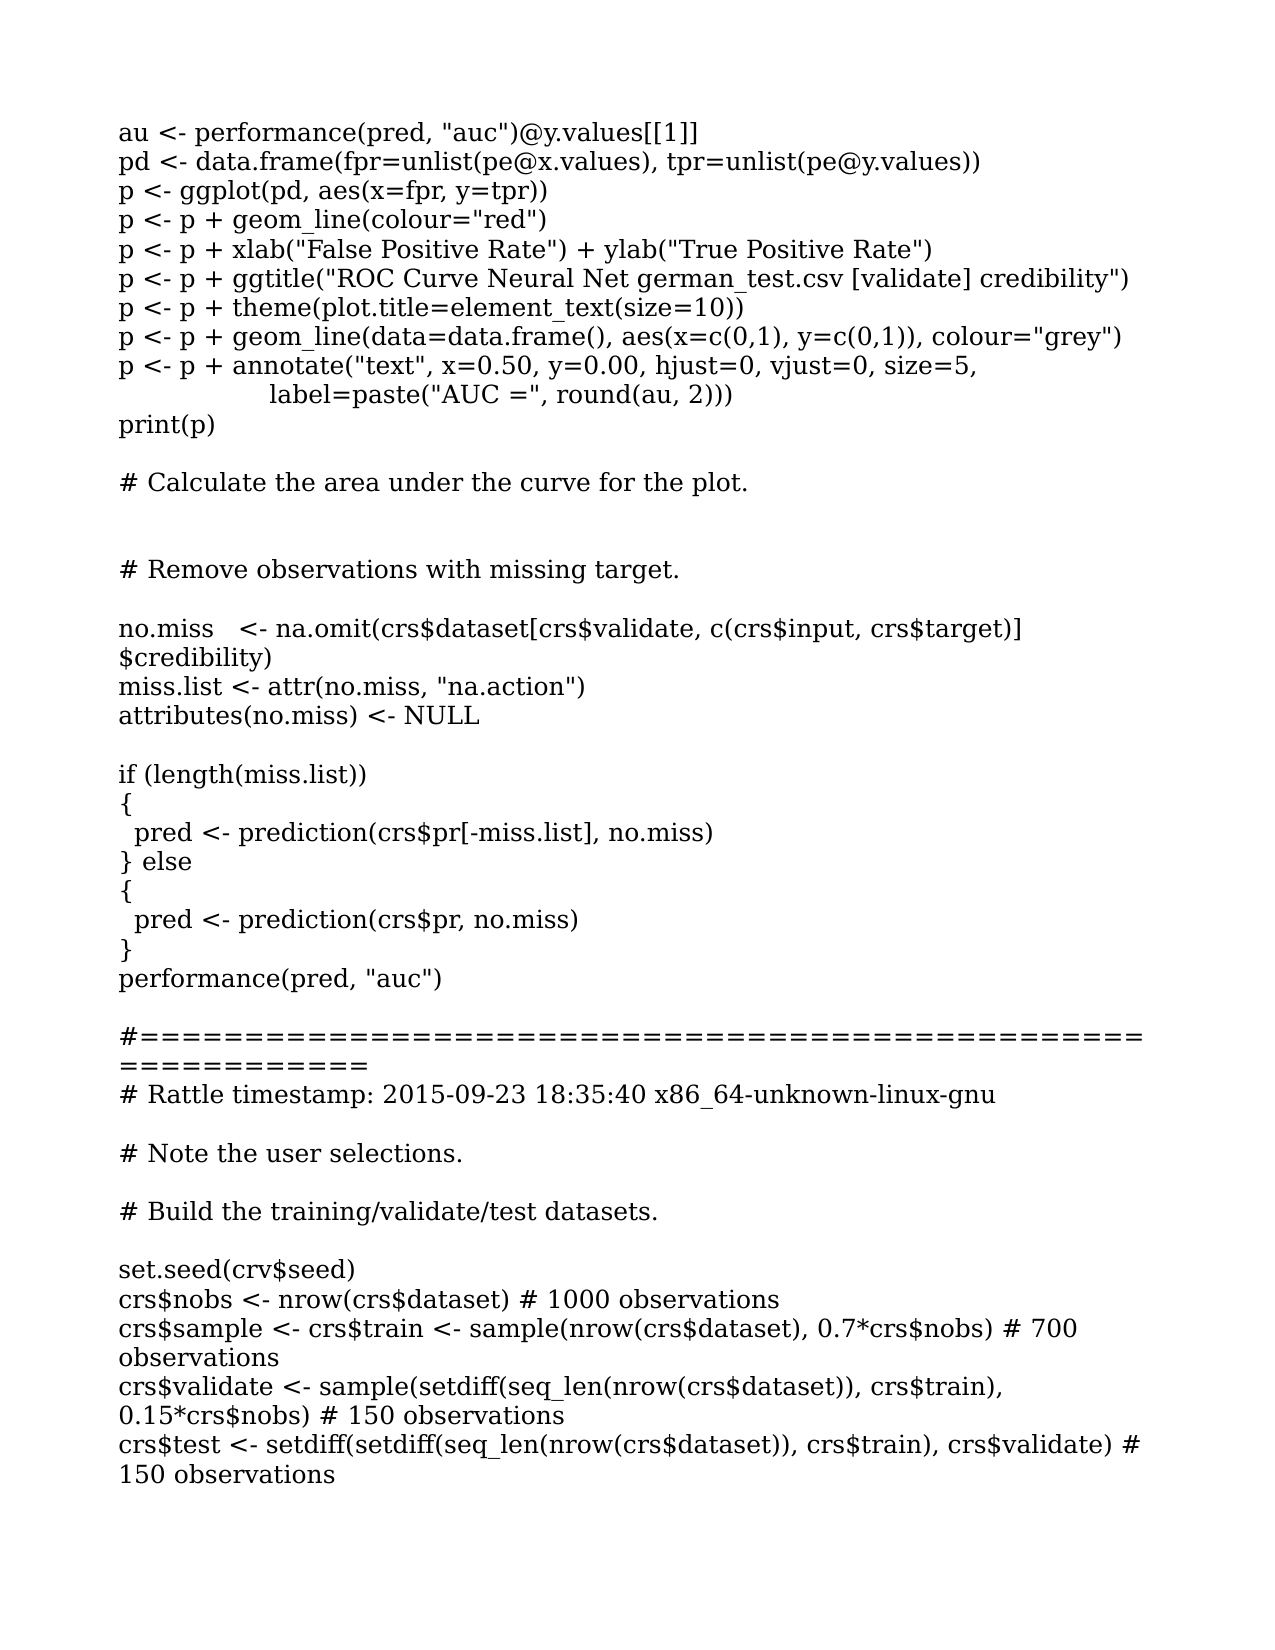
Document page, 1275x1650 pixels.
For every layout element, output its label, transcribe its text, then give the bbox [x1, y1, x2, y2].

text no.miss <- na.omit(crs$dataset[crs$validate, c(crs$input, crs$target)]$credibility) [118, 614, 1157, 672]
text pred <- prediction(crs$pr, no.miss) [118, 906, 1157, 935]
text print(p) [118, 410, 1157, 439]
text p <- p + annotate("text", x=0.50, y=0.00, hjust=0, vjust=0, size=5, [118, 351, 1157, 381]
text p <- p + geom_line(colour="red") [118, 206, 1157, 235]
text #============================================================ [118, 1022, 1157, 1081]
text miss.list <- attr(no.miss, "na.action") [118, 672, 1157, 701]
text au <- performance(pred, "auc")@y.values[[1]] [118, 118, 1157, 147]
text pred <- prediction(crs$pr[-miss.list], no.miss) [118, 818, 1157, 847]
text crs$validate <- sample(setdiff(seq_len(nrow(crs$dataset)), crs$train), 0.15*crs$nobs) # 150 observations [118, 1372, 1157, 1431]
text p <- p + xlab("False Positive Rate") + ylab("True Positive Rate") [118, 235, 1157, 264]
text # Build the training/validate/test datasets. [118, 1197, 1157, 1226]
text } [118, 935, 1157, 964]
text p <- p + geom_line(data=data.frame(), aes(x=c(0,1), y=c(0,1)), colour="grey") [118, 322, 1157, 351]
text } else [118, 847, 1157, 876]
text set.seed(crv$seed) [118, 1256, 1157, 1285]
text label=paste("AUC =", round(au, 2))) [118, 381, 1157, 410]
text p <- p + theme(plot.title=element_text(size=10)) [118, 293, 1157, 322]
text if (length(miss.list)) [118, 760, 1157, 789]
text # Remove observations with missing target. [118, 556, 1157, 585]
text performance(pred, "auc") [118, 964, 1157, 993]
text crs$nobs <- nrow(crs$dataset) # 1000 observations [118, 1285, 1157, 1314]
text pd <- data.frame(fpr=unlist(pe@x.values), tpr=unlist(pe@y.values)) [118, 147, 1157, 176]
text # Calculate the area under the curve for the plot. [118, 468, 1157, 497]
text { [118, 876, 1157, 906]
text crs$test <- setdiff(setdiff(seq_len(nrow(crs$dataset)), crs$train), crs$validate) # 150 observations [118, 1431, 1157, 1489]
text # Rattle timestamp: 2015-09-23 18:35:40 x86_64-unknown-linux-gnu [118, 1081, 1157, 1110]
text p <- ggplot(pd, aes(x=fpr, y=tpr)) [118, 176, 1157, 206]
text { [118, 789, 1157, 818]
text attributes(no.miss) <- NULL [118, 701, 1157, 731]
text # Note the user selections. [118, 1139, 1157, 1168]
text crs$sample <- crs$train <- sample(nrow(crs$dataset), 0.7*crs$nobs) # 700 observations [118, 1314, 1157, 1372]
text p <- p + ggtitle("ROC Curve Neural Net german_test.csv [validate] credibility") [118, 264, 1157, 293]
